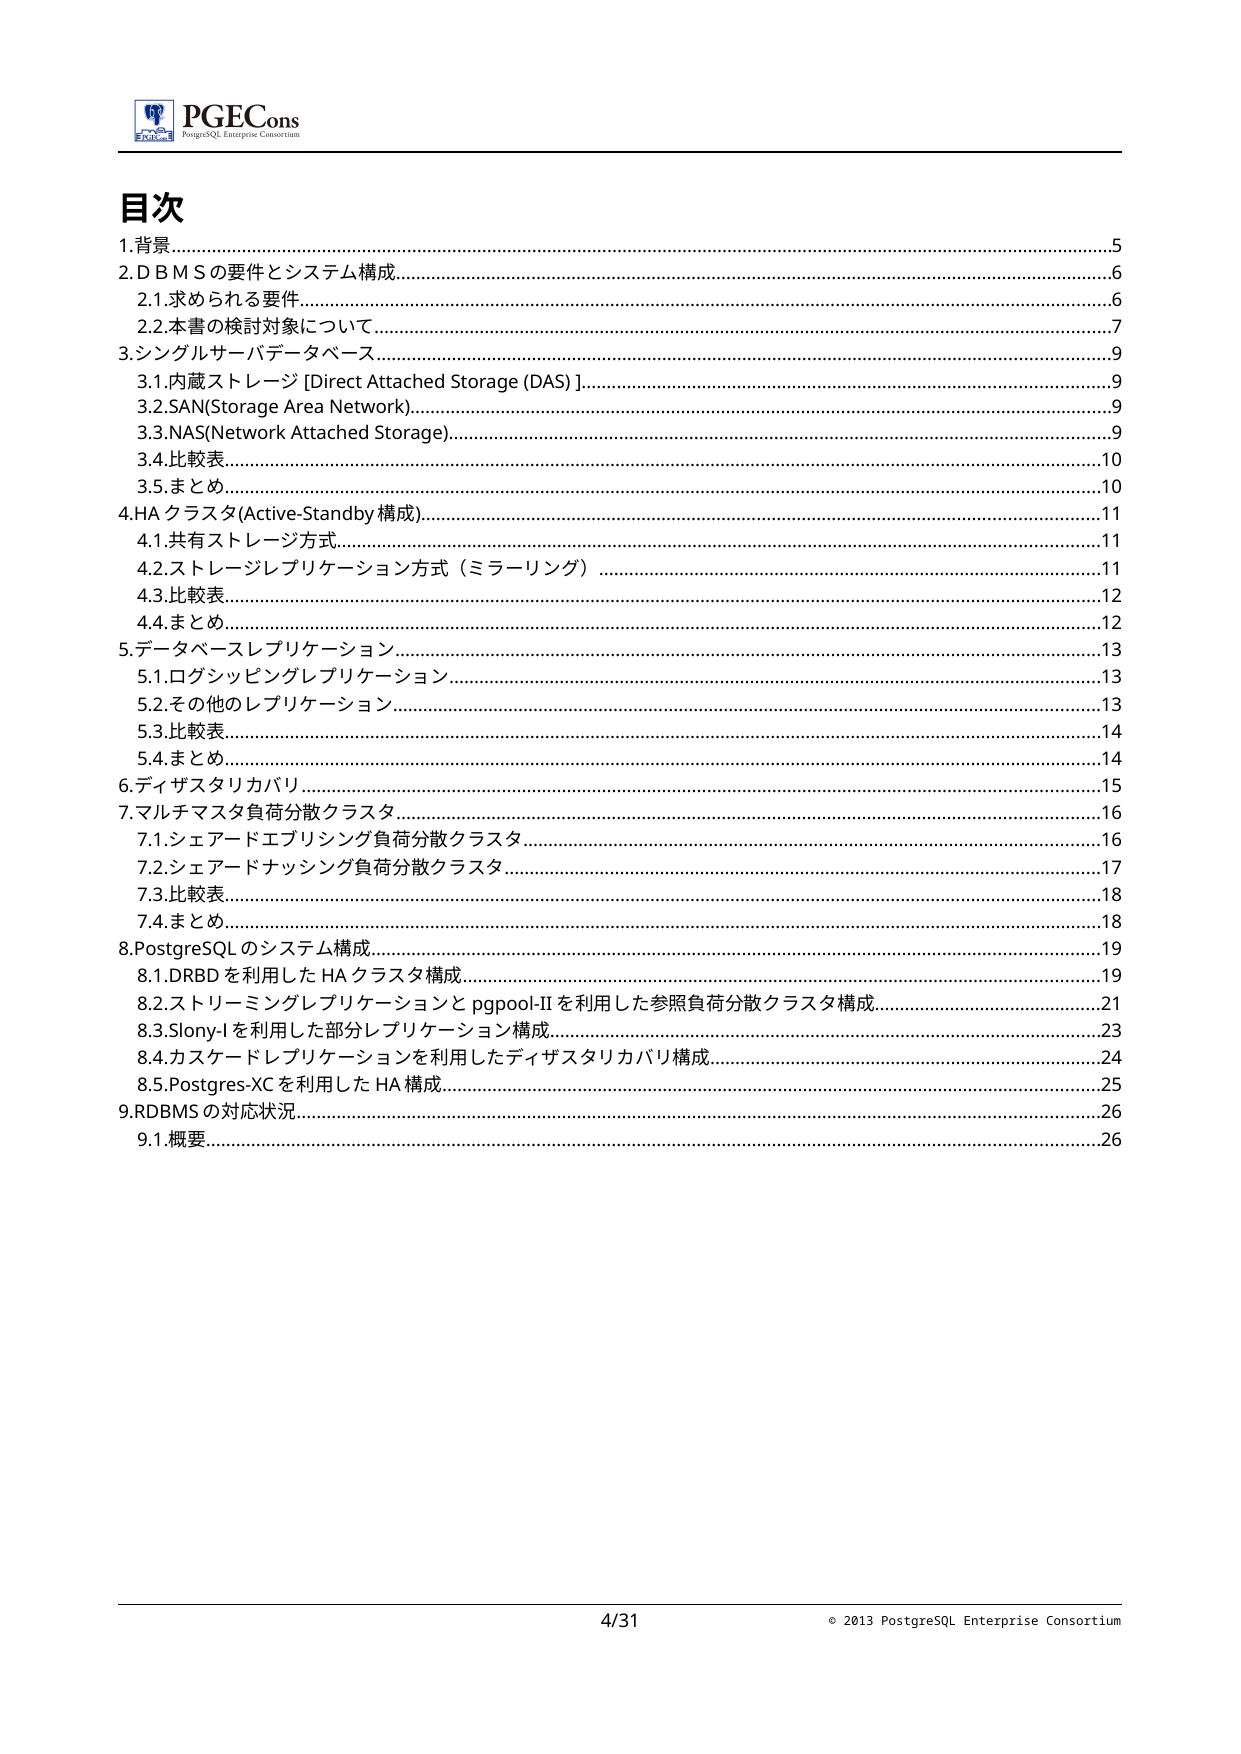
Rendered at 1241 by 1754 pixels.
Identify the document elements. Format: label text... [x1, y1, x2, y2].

text 2.ＤＢＭＳの要件とシステム構成 6 [118, 257, 1122, 285]
text 4.4.まとめ 12 [137, 608, 1122, 635]
text 4.HAクラスタ(Active-Standby構成) 11 [118, 499, 1122, 526]
text 3.シングルサーバデータベース 9 [118, 339, 1122, 366]
subtitle 目次 [118, 182, 1122, 230]
text 8.1.DRBDを利用したHAクラスタ構成 19 [137, 961, 1122, 988]
text 7.2.シェアードナッシング負荷分散クラスタ 17 [137, 852, 1122, 879]
text 3.4.比較表 10 [137, 444, 1122, 472]
text 8.3.Slony-Ⅰを利用した部分レプリケーション構成 23 [137, 1015, 1122, 1043]
text 3.1.内蔵ストレージ [Direct Attached Storage (DAS) ] 9 [137, 366, 1122, 393]
text 9.RDBMSの対応状況 26 [118, 1097, 1122, 1124]
text 5.4.まとめ 14 [137, 743, 1122, 771]
text 2.1.求められる要件 6 [137, 285, 1122, 312]
text 7.マルチマスタ負荷分散クラスタ 16 [118, 798, 1122, 825]
text 9.1.概要 26 [137, 1124, 1122, 1151]
text 8.5.Postgres-XCを利用したHA構成 25 [137, 1070, 1122, 1097]
text 8.4.カスケードレプリケーションを利用したディザスタリカバリ構成 24 [137, 1043, 1122, 1070]
text 4.3.比較表 12 [137, 580, 1122, 608]
text 7.3.比較表 18 [137, 879, 1122, 907]
text 5.2.その他のレプリケーション 13 [137, 689, 1122, 716]
text 3.2.SAN(Storage Area Network) 9 [137, 393, 1122, 419]
text 4.2.ストレージレプリケーション方式（ミラーリング） 11 [137, 553, 1122, 580]
text 4.1.共有ストレージ方式 11 [137, 526, 1122, 553]
text 5.1.ログシッピングレプリケーション 13 [137, 662, 1122, 689]
text 3.3.NAS(Network Attached Storage) 9 [137, 419, 1122, 444]
text 8.2.ストリーミングレプリケーションとpgpool-IIを利用した参照負荷分散クラスタ構成 21 [137, 988, 1122, 1015]
text 3.5.まとめ 10 [137, 472, 1122, 499]
text 1.背景 5 [118, 230, 1122, 257]
text 6.ディザスタリカバリ 15 [118, 771, 1122, 798]
text 8.PostgreSQLのシステム構成 19 [118, 934, 1122, 961]
text 7.1.シェアードエブリシング負荷分散クラスタ 16 [137, 825, 1122, 852]
text 2.2.本書の検討対象について 7 [137, 312, 1122, 339]
picture [128, 94, 306, 147]
text 5.データベースレプリケーション 13 [118, 635, 1122, 662]
text 7.4.まとめ 18 [137, 907, 1122, 934]
text 5.3.比較表 14 [137, 716, 1122, 743]
